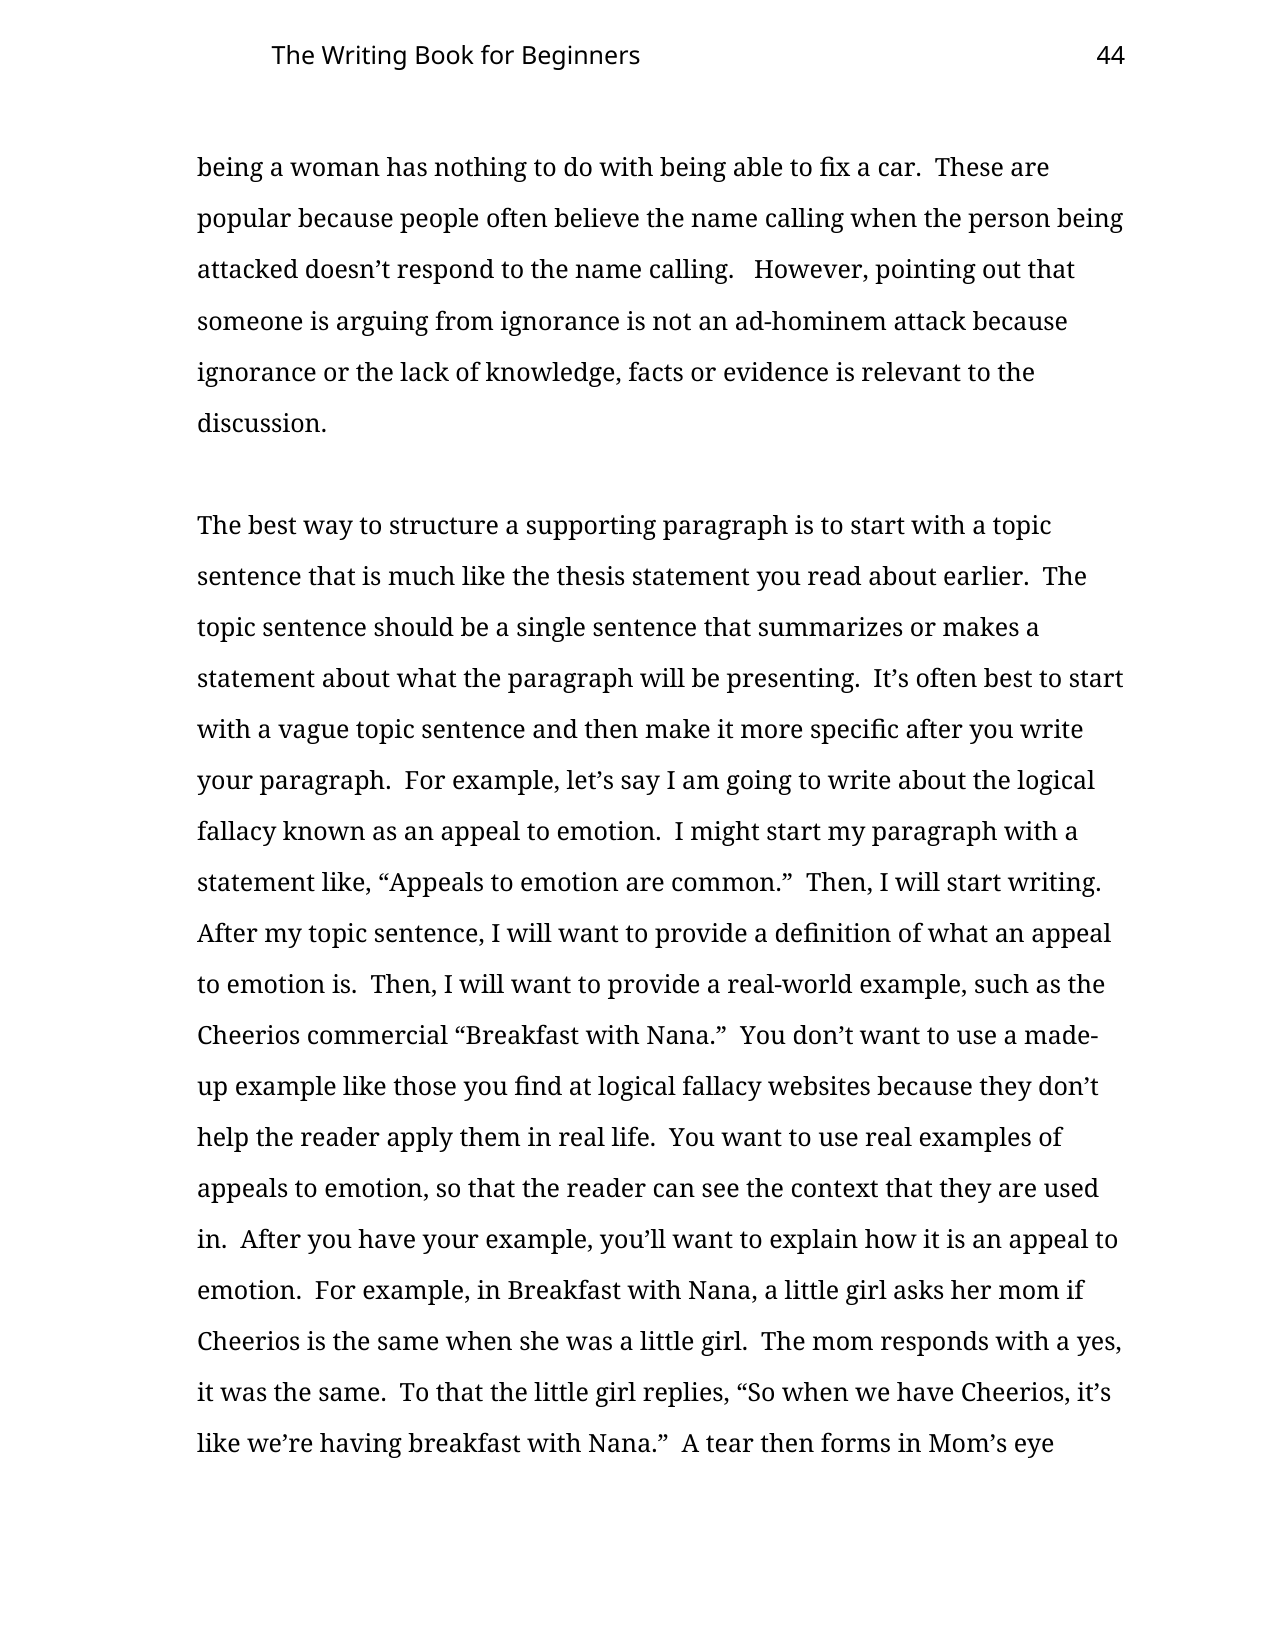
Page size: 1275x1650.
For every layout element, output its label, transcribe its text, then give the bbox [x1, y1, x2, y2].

text being a woman has nothing to do with being able to fix a car. These are popular because people often believe the name calling when the person being attacked doesn’t respond to the name calling. However, pointing out that someone is arguing from ignorance is not an ad-hominem attack because ignorance or the lack of knowledge, facts or evidence is relevant to the discussion. [197, 150, 1125, 439]
text The best way to structure a supporting paragraph is to start with a topic sentence that is much like the thesis statement you read about earlier. The topic sentence should be a single sentence that summarizes or makes a statement about what the paragraph will be presenting. It’s often best to start with a vague topic sentence and then make it more specific after you write your paragraph. For example, let’s say I am going to write about the logical fallacy known as an appeal to emotion. I might start my paragraph with a statement like, “Appeals to emotion are common.” Then, I will start writing. After my topic sentence, I will want to provide a definition of what an appeal to emotion is. Then, I will want to provide a real-world example, such as the Cheerios commercial “Breakfast with Nana.” You don’t want to use a made-up example like those you find at logical fallacy websites because they don’t help the reader apply them in real life. You want to use real examples of appeals to emotion, so that the reader can see the context that they are used in. After you have your example, you’ll want to explain how it is an appeal to emotion. For example, in Breakfast with Nana, a little girl asks her mom if Cheerios is the same when she was a little girl. The mom responds with a yes, it was the same. To that the little girl replies, “So when we have Cheerios, it’s like we’re having breakfast with Nana.” A tear then forms in Mom’s eye [197, 507, 1125, 1460]
